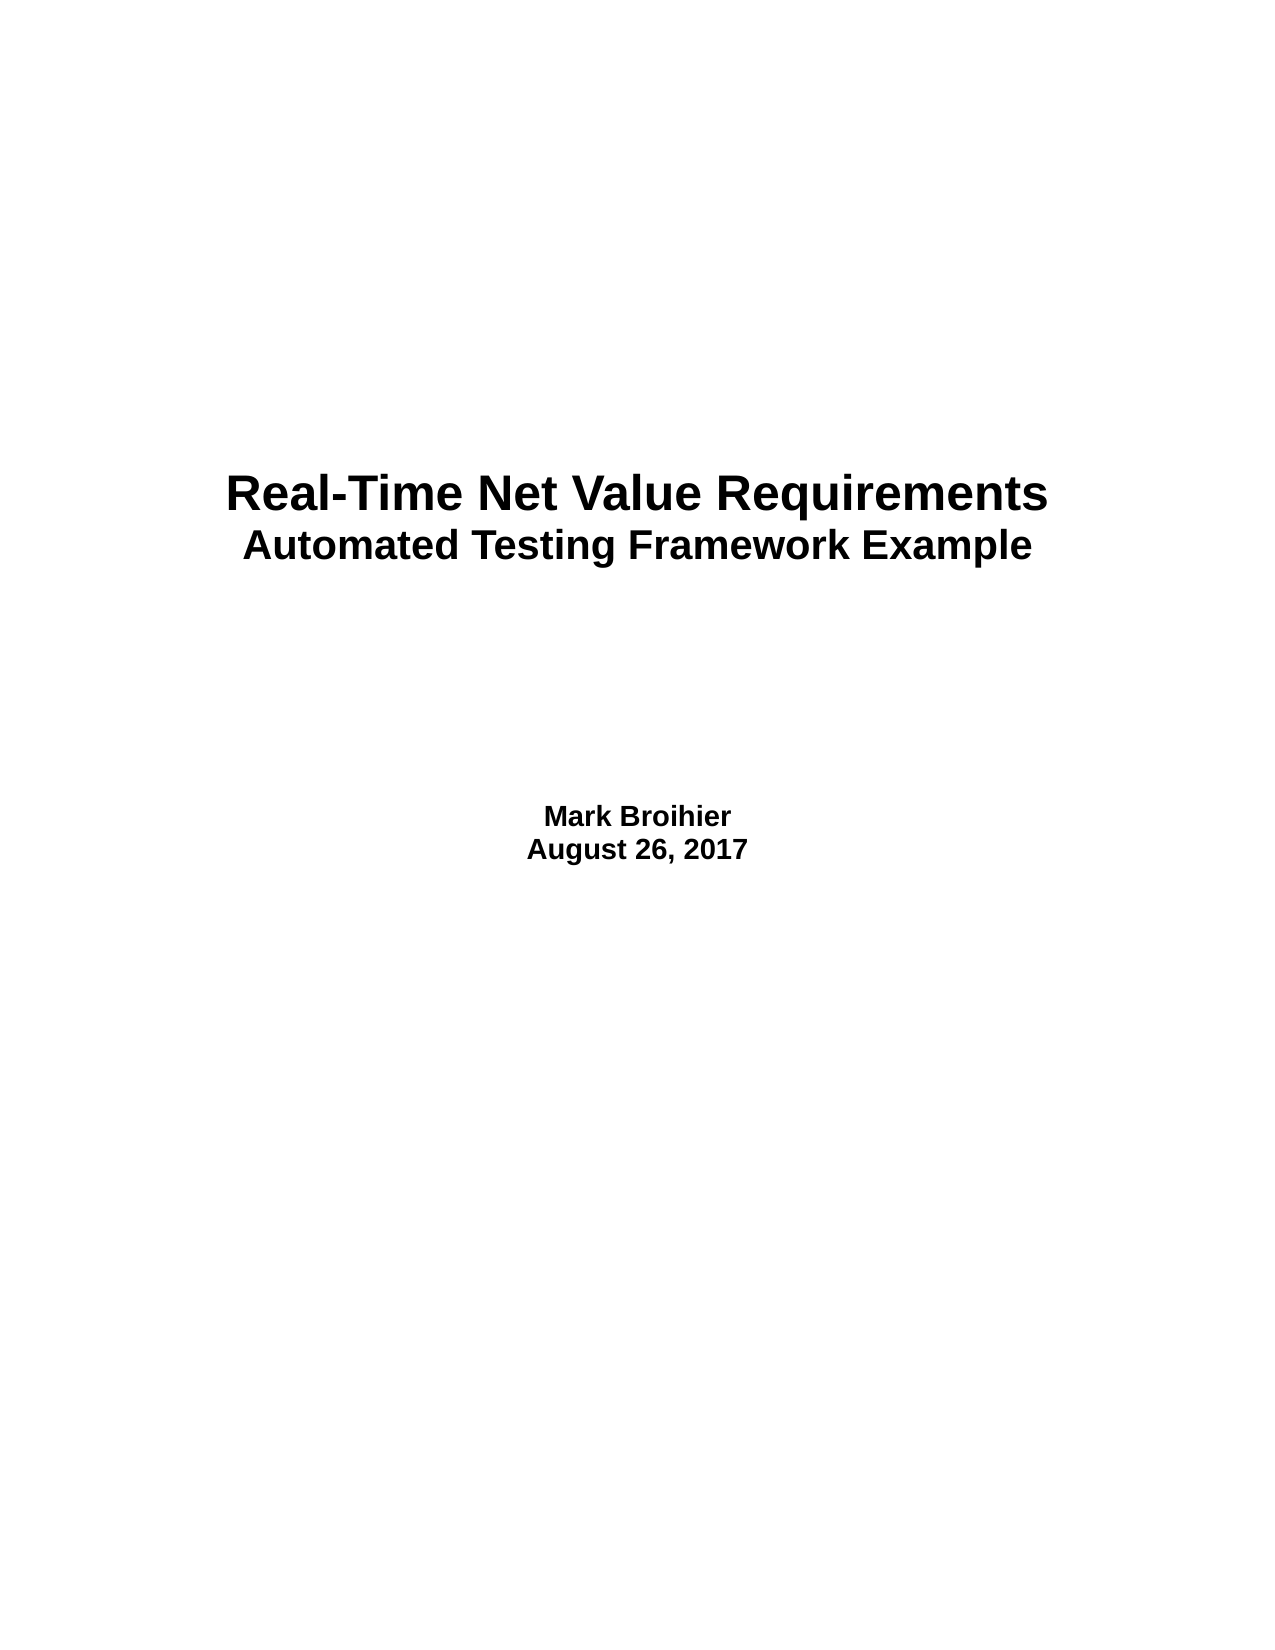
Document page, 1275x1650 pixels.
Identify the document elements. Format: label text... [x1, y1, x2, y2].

text August 26, 2017 [118, 832, 1157, 866]
text Mark Broihier [118, 798, 1157, 832]
text Real-Time Net Value Requirements [118, 463, 1157, 521]
text Automated Testing Framework Example [118, 521, 1157, 568]
